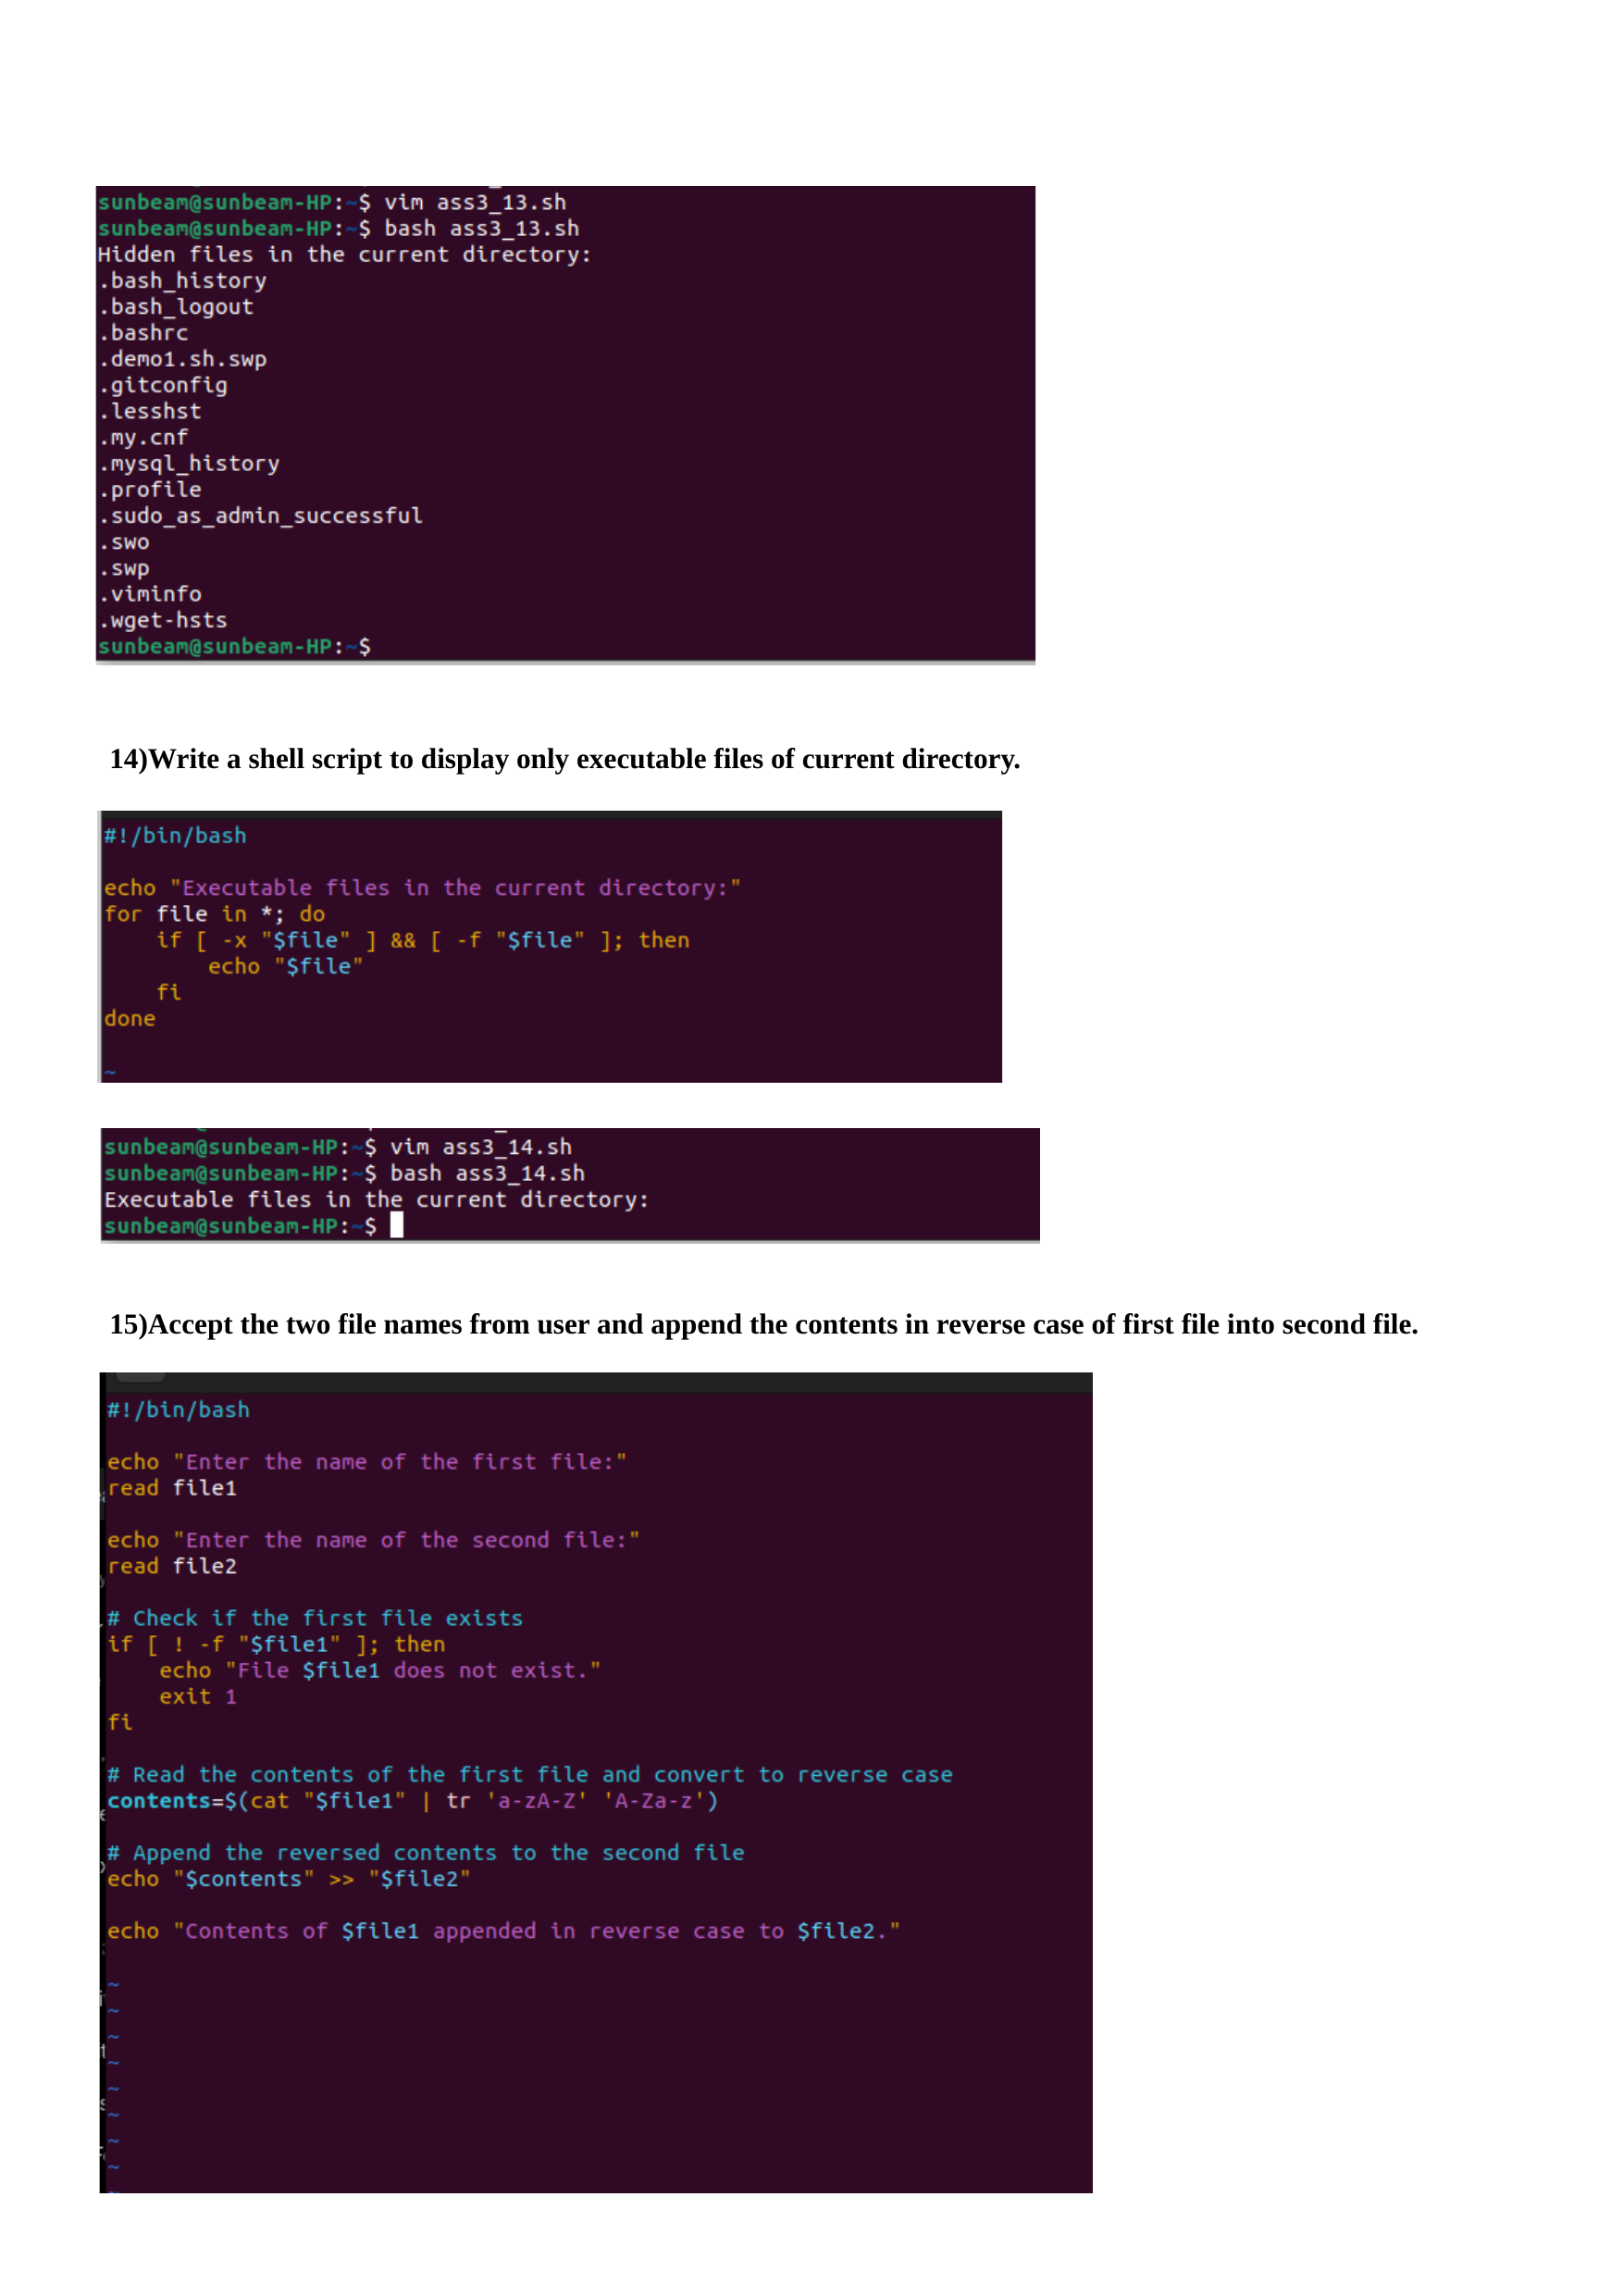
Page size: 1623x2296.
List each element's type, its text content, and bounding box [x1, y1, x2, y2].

picture [100, 1128, 1040, 1244]
picture [99, 1372, 1093, 2193]
picture [97, 811, 1003, 1083]
picture [95, 186, 1036, 665]
text 15)Accept the two file names from user and append the contents in reverse case of first file into second file. [109, 1307, 1514, 1340]
text 14)Write a shell script to display only executable files of current directory. [109, 741, 1514, 775]
